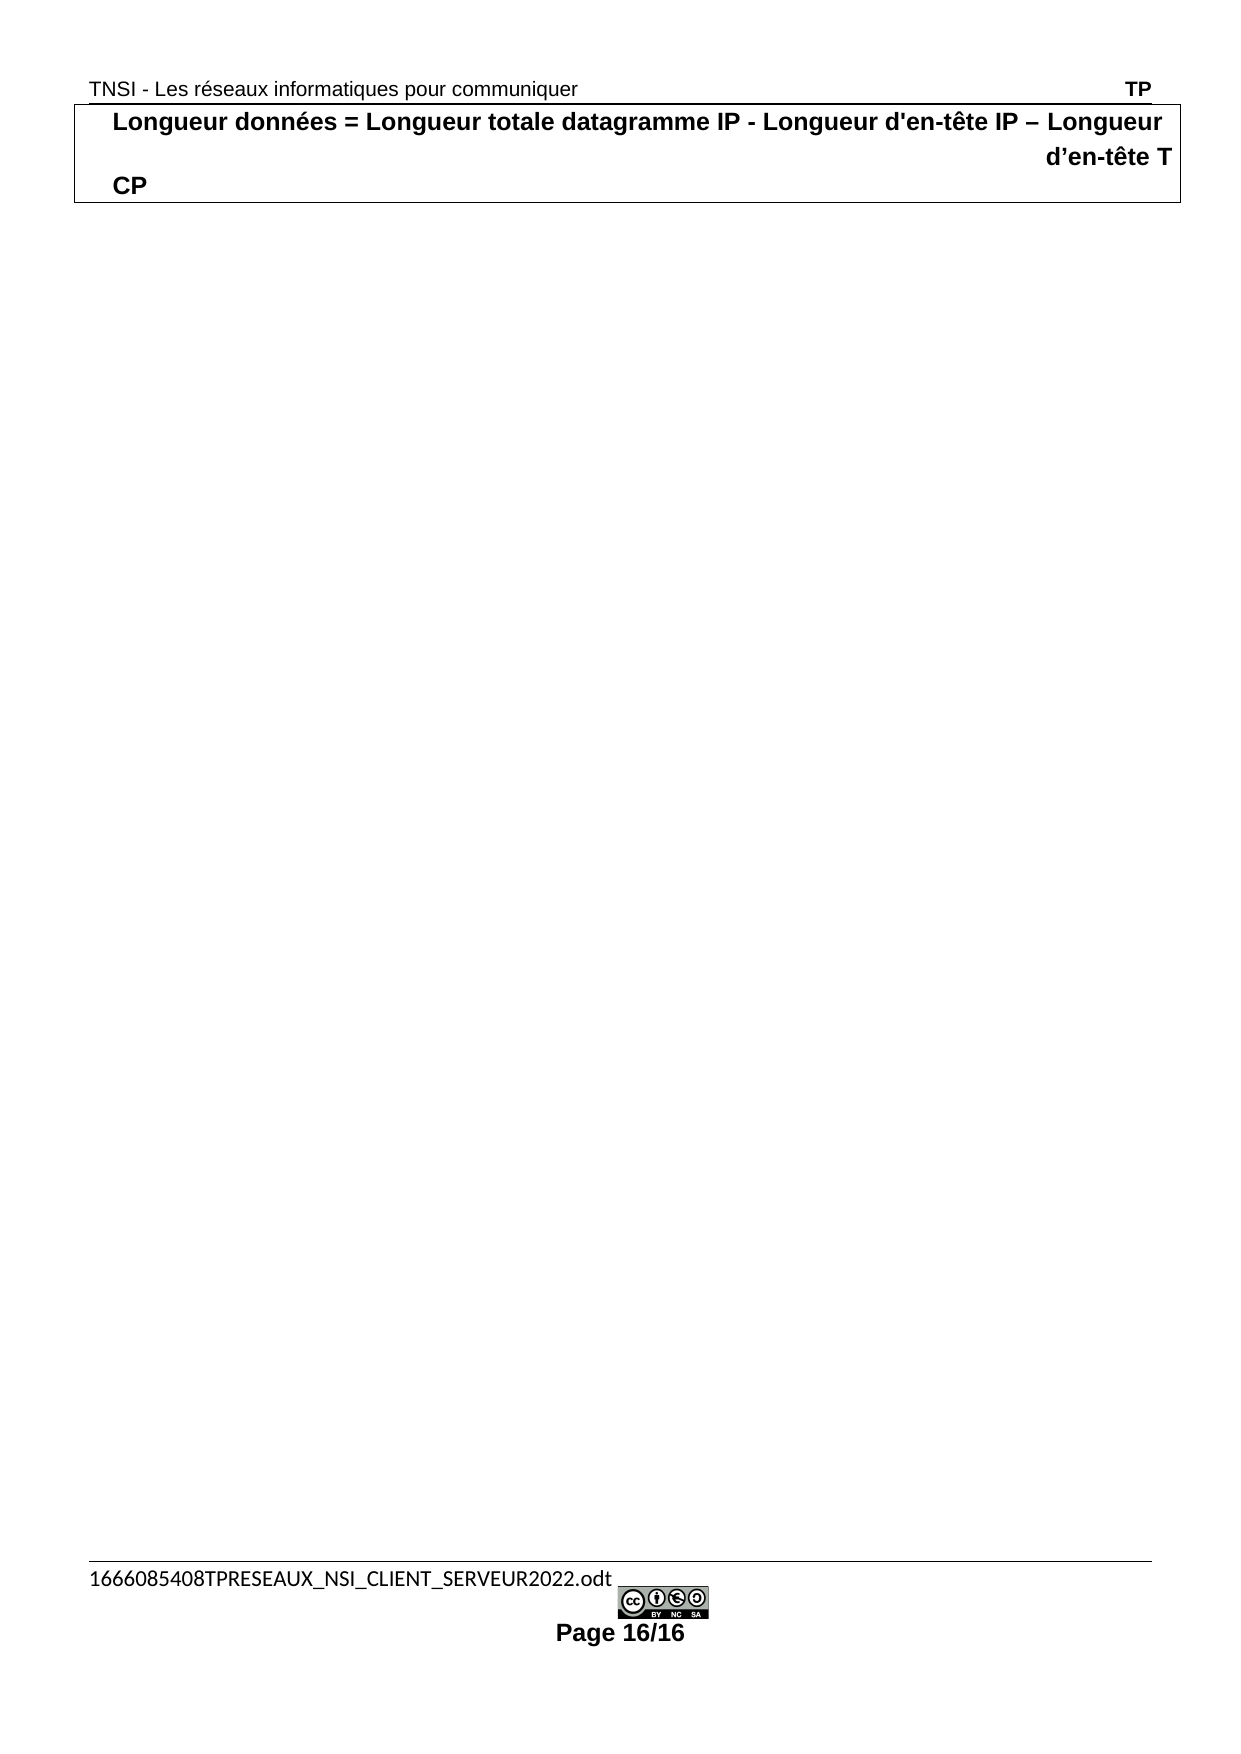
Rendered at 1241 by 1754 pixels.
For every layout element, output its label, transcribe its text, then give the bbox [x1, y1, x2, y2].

text d’en-tête TCP [75, 139, 1180, 202]
text Longueur données = Longueur totale datagramme IP - Longueur d'en-tête IP – Longueur [75, 105, 1180, 136]
